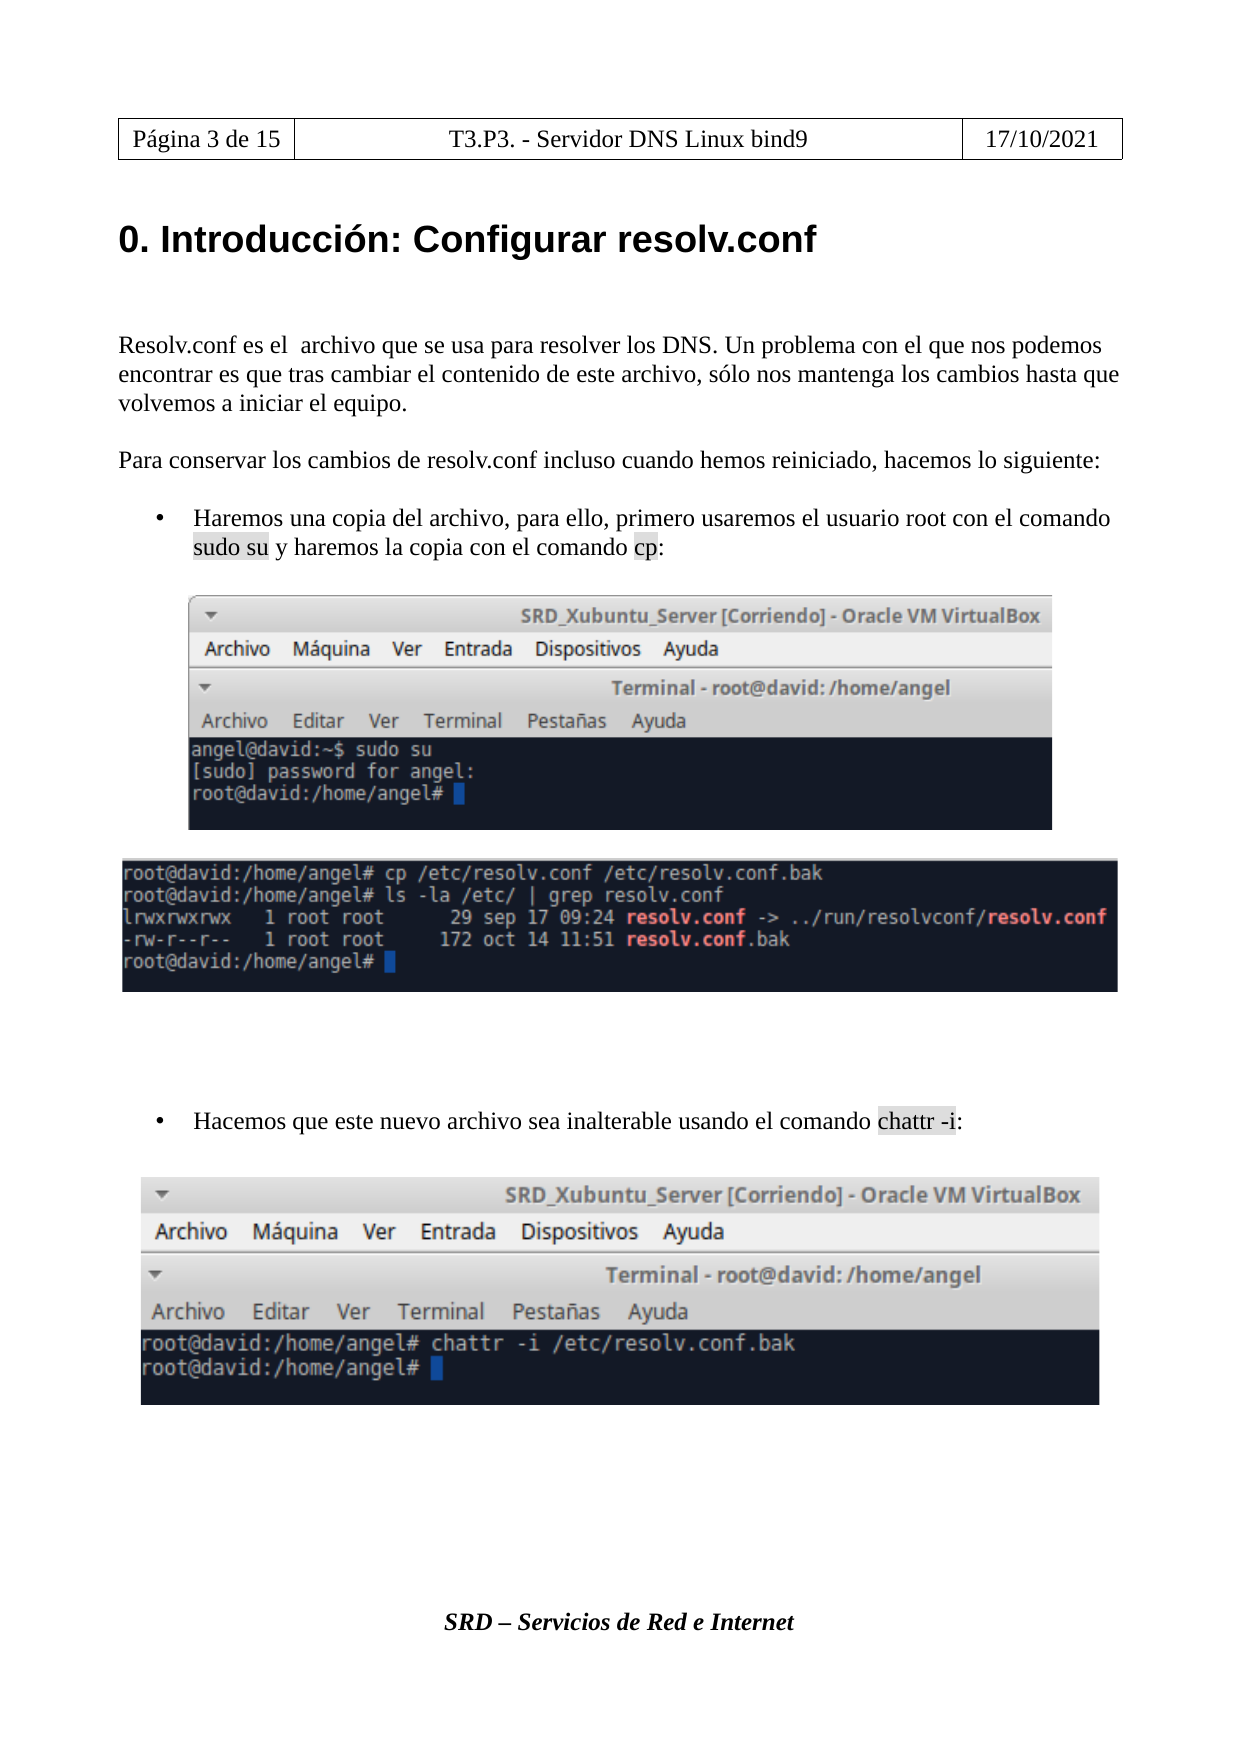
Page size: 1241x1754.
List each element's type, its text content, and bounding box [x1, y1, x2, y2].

list Haremos una copia del archivo, para ello, primero usaremos el usuario root con el comando sudo su y haremos la copia con el comando cp: [156, 503, 1122, 560]
text Resolv.conf es el archivo que se usa para resolver los DNS. Un problema con el que nos podemos encontrar es que tras cambiar el contenido de este archivo, sólo nos mantenga los cambios hasta que volvemos a iniciar el equipo. [118, 330, 1122, 417]
subtitle 0. Introducción: Configurar resolv.conf [118, 217, 1122, 260]
picture [188, 595, 1053, 830]
picture [122, 858, 1118, 992]
list Hacemos que este nuevo archivo sea inalterable usando el comando chattr -i: [156, 1106, 1122, 1135]
text Para conservar los cambios de resolv.conf incluso cuando hemos reiniciado, hacemos lo siguiente: [118, 445, 1122, 474]
picture [140, 1177, 1100, 1405]
